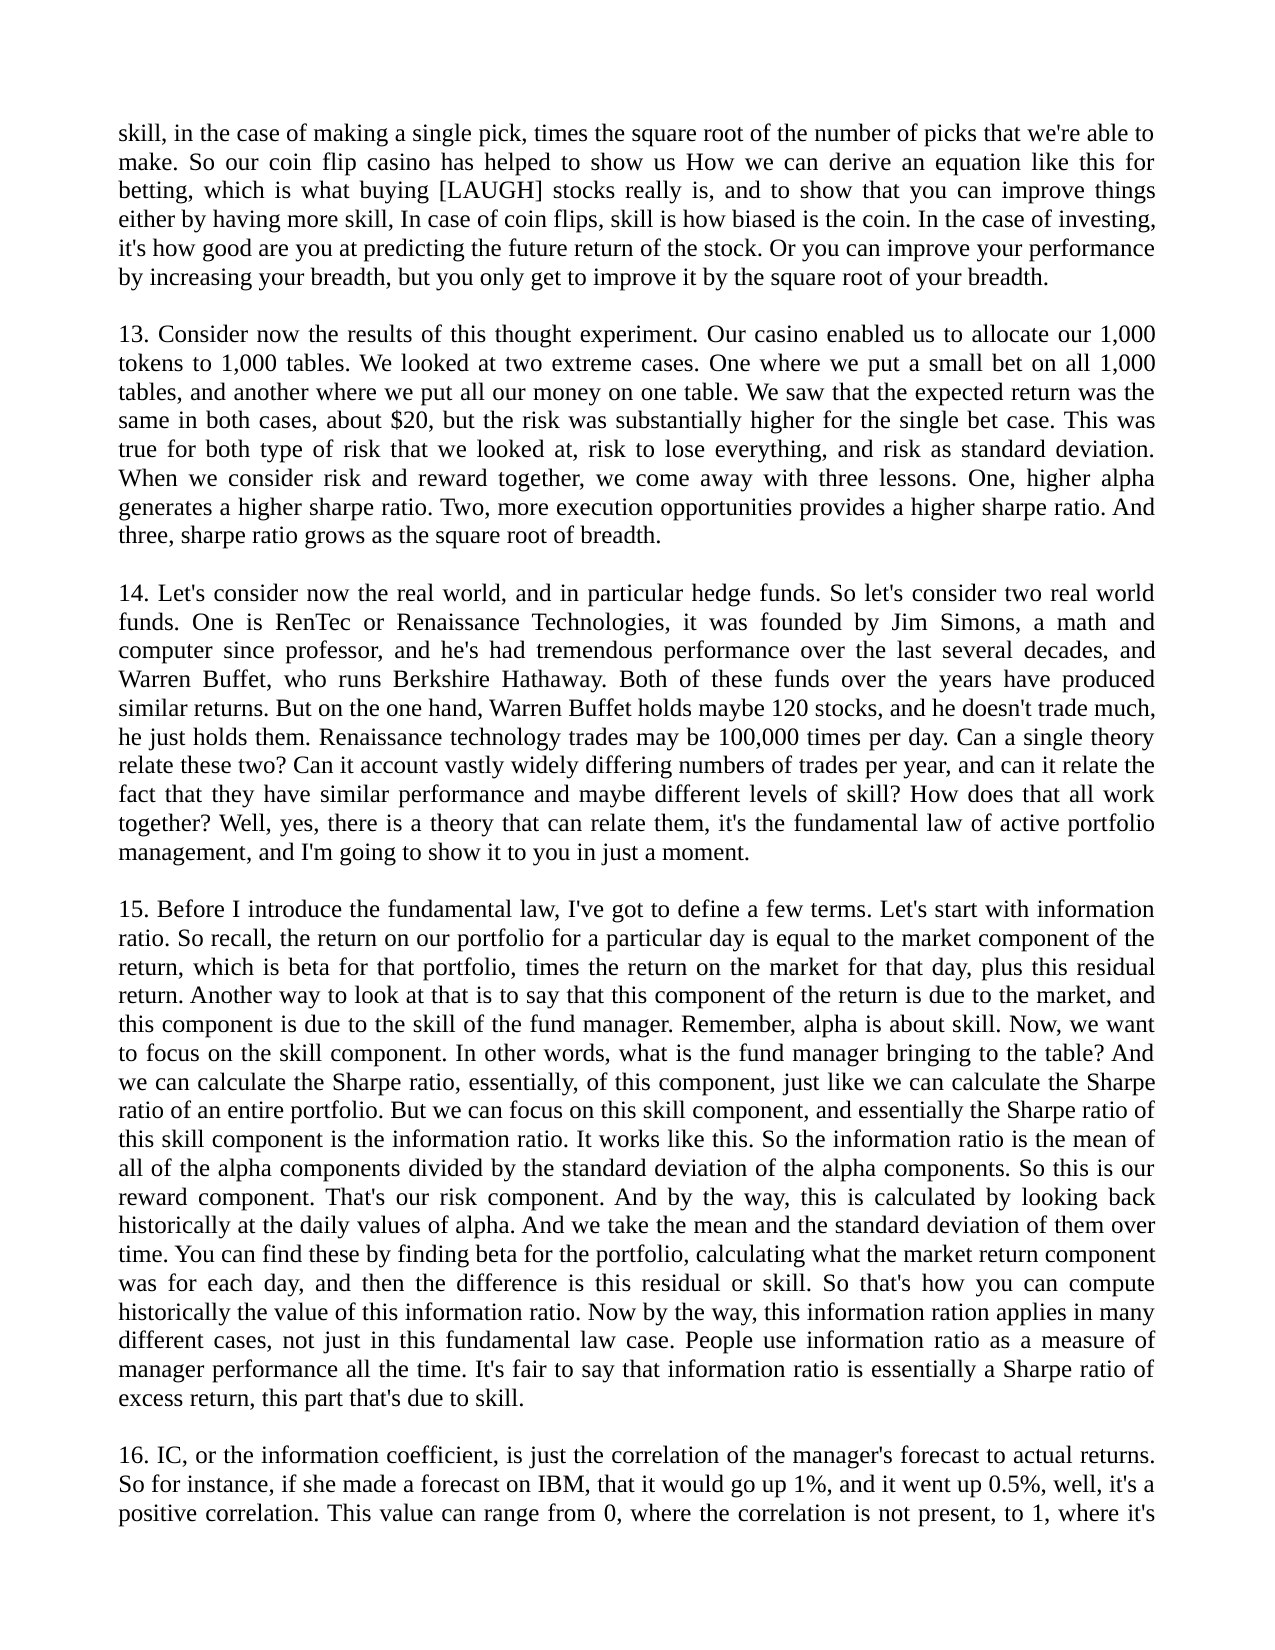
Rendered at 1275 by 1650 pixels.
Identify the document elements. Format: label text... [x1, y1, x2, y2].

text 13. Consider now the results of this thought experiment. Our casino enabled us to allocate our 1,000 tokens to 1,000 tables. We looked at two extreme cases. One where we put a small bet on all 1,000 tables, and another where we put all our money on one table. We saw that the expected return was the same in both cases, about $20, but the risk was substantially higher for the single bet case. This was true for both type of risk that we looked at, risk to lose everything, and risk as standard deviation. When we consider risk and reward together, we come away with three lessons. One, higher alpha generates a higher sharpe ratio. Two, more execution opportunities provides a higher sharpe ratio. And three, sharpe ratio grows as the square root of breadth. [118, 319, 1157, 549]
text 14. Let's consider now the real world, and in particular hedge funds. So let's consider two real world funds. One is RenTec or Renaissance Technologies, it was founded by Jim Simons, a math and computer since professor, and he's had tremendous performance over the last several decades, and Warren Buffet, who runs Berkshire Hathaway. Both of these funds over the years have produced similar returns. But on the one hand, Warren Buffet holds maybe 120 stocks, and he doesn't trade much, he just holds them. Renaissance technology trades may be 100,000 times per day. Can a single theory relate these two? Can it account vastly widely differing numbers of trades per year, and can it relate the fact that they have similar performance and maybe different levels of skill? How does that all work together? Well, yes, there is a theory that can relate them, it's the fundamental law of active portfolio management, and I'm going to show it to you in just a moment. [118, 578, 1157, 866]
text skill, in the case of making a single pick, times the square root of the number of picks that we're able to make. So our coin flip casino has helped to show us How we can derive an equation like this for betting, which is what buying [LAUGH] stocks really is, and to show that you can improve things either by having more skill, In case of coin flips, skill is how biased is the coin. In the case of investing, it's how good are you at predicting the future return of the stock. Or you can improve your performance by increasing your breadth, but you only get to improve it by the square root of your breadth. [118, 118, 1157, 291]
text 16. IC, or the information coefficient, is just the correlation of the manager's forecast to actual returns. So for instance, if she made a forecast on IBM, that it would go up 1%, and it went up 0.5%, well, it's a positive correlation. This value can range from 0, where the correlation is not present, to 1, where it's [118, 1441, 1157, 1527]
text 15. Before I introduce the fundamental law, I've got to define a few terms. Let's start with information ratio. So recall, the return on our portfolio for a particular day is equal to the market component of the return, which is beta for that portfolio, times the return on the market for that day, plus this residual return. Another way to look at that is to say that this component of the return is due to the market, and this component is due to the skill of the fund manager. Remember, alpha is about skill. Now, we want to focus on the skill component. In other words, what is the fund manager bringing to the table? And we can calculate the Sharpe ratio, essentially, of this component, just like we can calculate the Sharpe ratio of an entire portfolio. But we can focus on this skill component, and essentially the Sharpe ratio of this skill component is the information ratio. It works like this. So the information ratio is the mean of all of the alpha components divided by the standard deviation of the alpha components. So this is our reward component. That's our risk component. And by the way, this is calculated by looking back historically at the daily values of alpha. And we take the mean and the standard deviation of them over time. You can find these by finding beta for the portfolio, calculating what the market return component was for each day, and then the difference is this residual or skill. So that's how you can compute historically the value of this information ratio. Now by the way, this information ration applies in many different cases, not just in this fundamental law case. People use information ratio as a measure of manager performance all the time. It's fair to say that information ratio is essentially a Sharpe ratio of excess return, this part that's due to skill. [118, 894, 1157, 1412]
